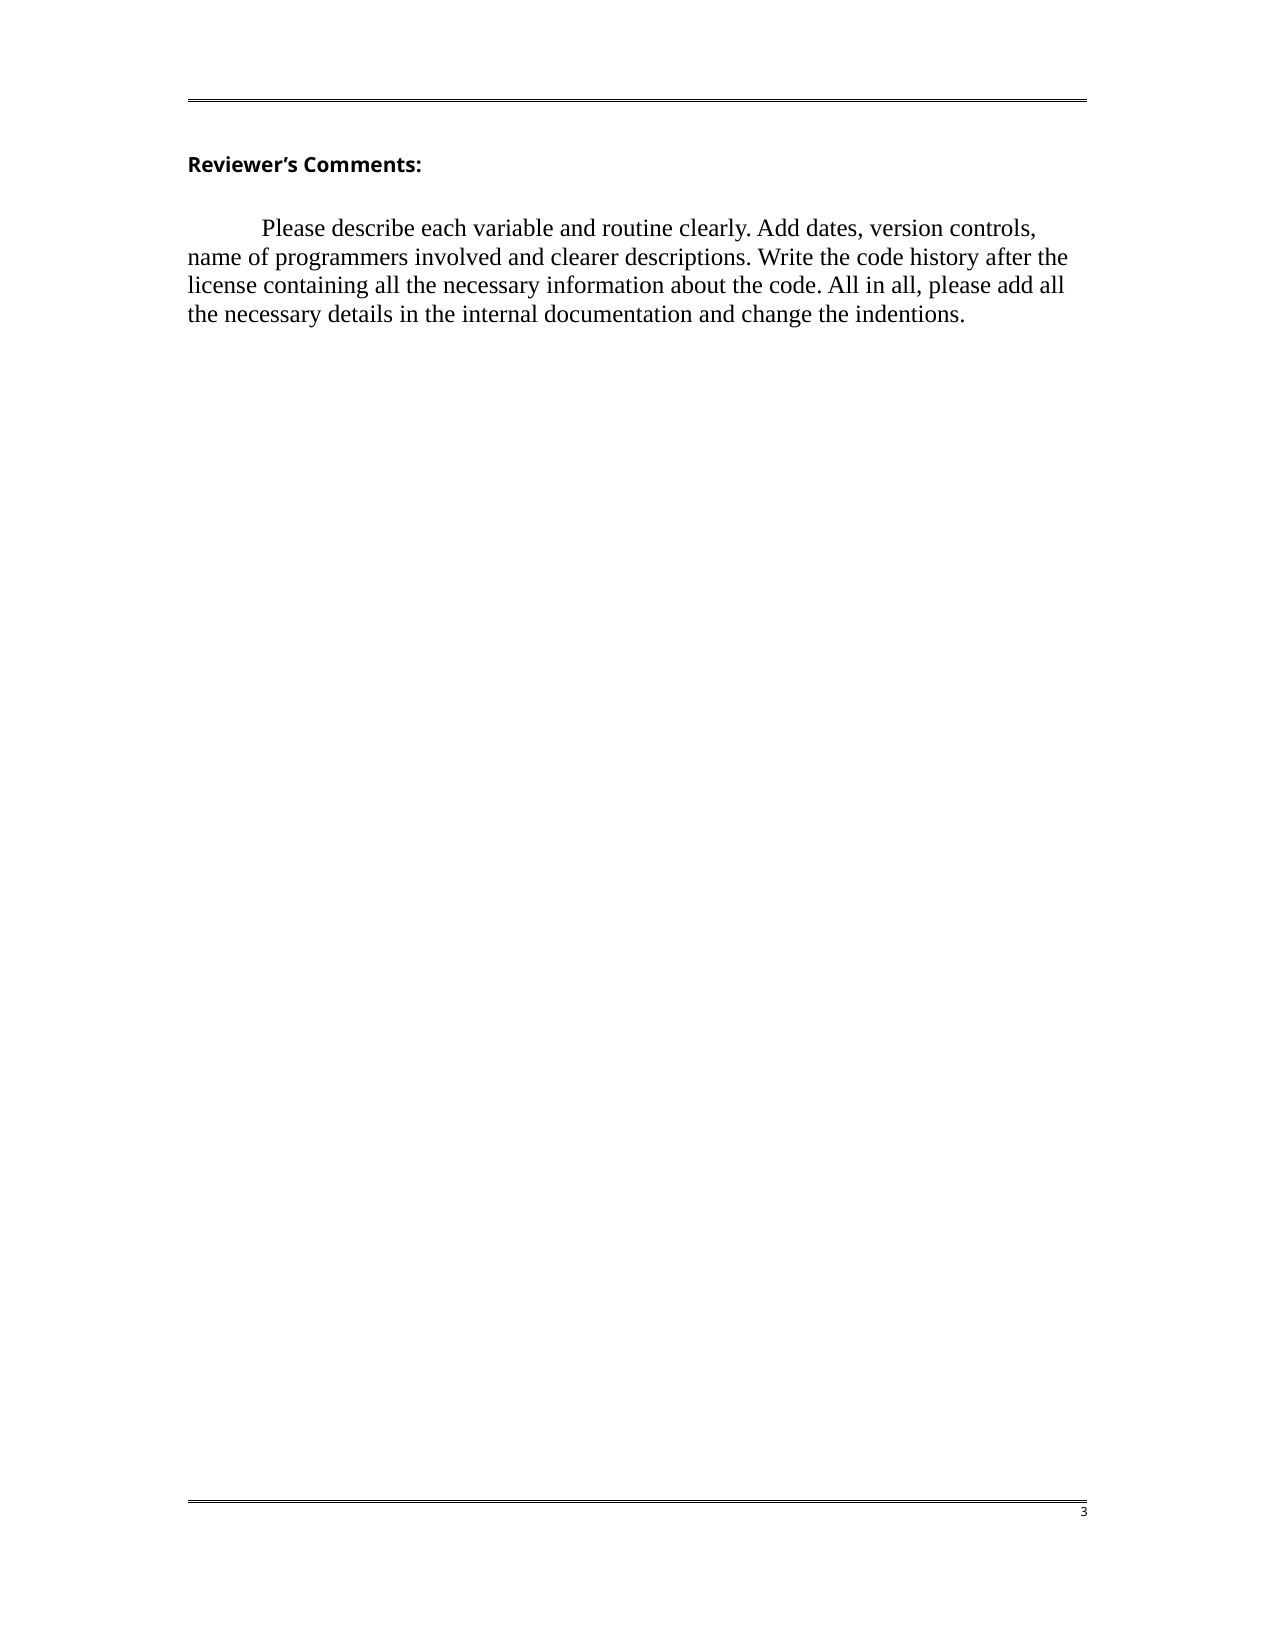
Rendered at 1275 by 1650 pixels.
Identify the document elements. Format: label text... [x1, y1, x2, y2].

subtitle Reviewer’s Comments: [187, 150, 1087, 207]
text Please describe each variable and routine clearly. Add dates, version controls, name of programmers involved and clearer descriptions. Write the code history after the license containing all the necessary information about the code. All in all, please add all the necessary details in the internal documentation and change the indentions. [187, 213, 1087, 328]
